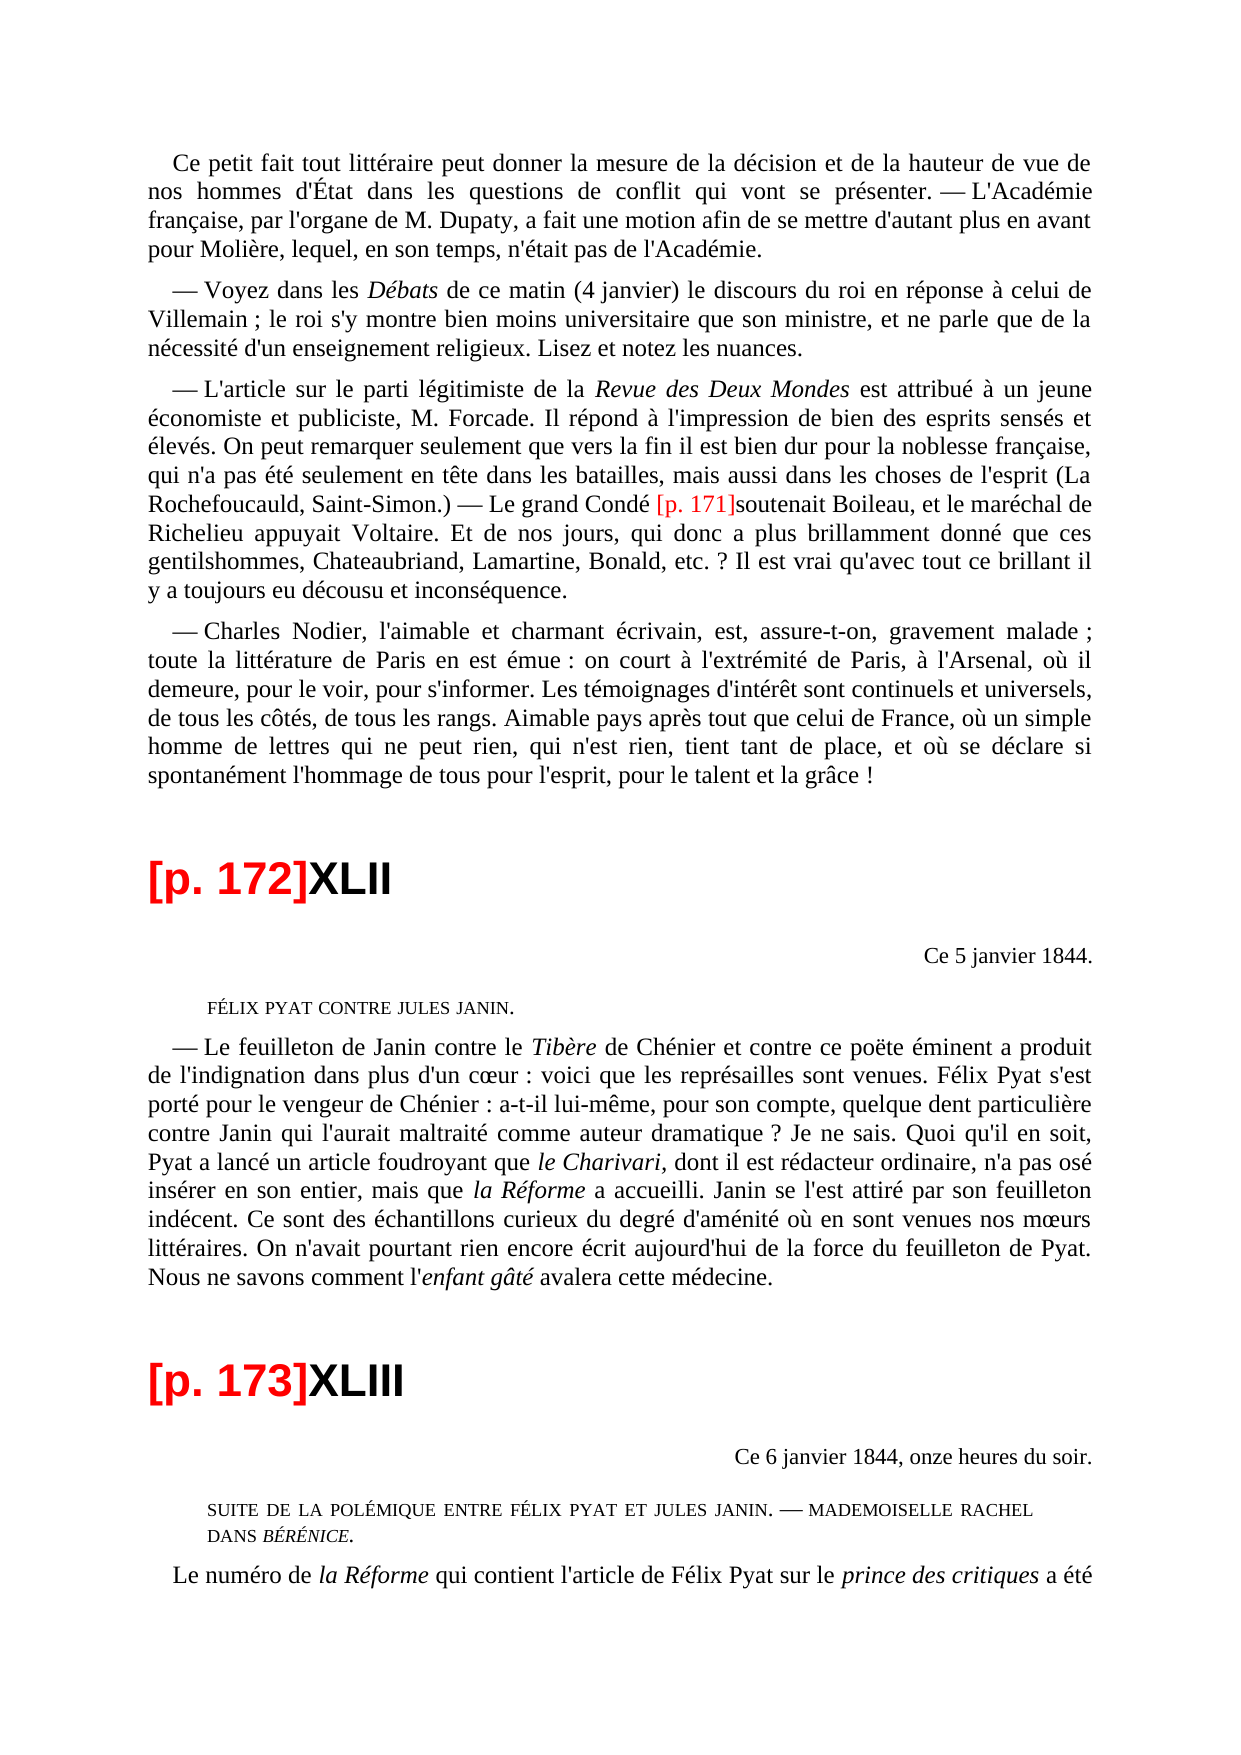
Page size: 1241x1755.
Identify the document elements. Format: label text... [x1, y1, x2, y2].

text Le numéro de la Réforme qui contient l'article de Félix Pyat sur le prince des critiques a été [148, 1560, 1093, 1589]
text Ce 6 janvier 1844, onze heures du soir. [148, 1443, 1093, 1470]
text suite de la polémique entre félix pyat et jules janin. — mademoiselle rachel dans bérénice. [207, 1495, 1033, 1547]
text Ce 5 janvier 1844. [148, 942, 1093, 968]
text félix pyat contre jules janin. [207, 993, 1033, 1019]
text — L'article sur le parti légitimiste de la Revue des Deux Mondes est attribué à un jeune économiste et publiciste, M. Forcade. Il répond à l'impression de bien des esprits sensés et élevés. On peut remarquer seulement que vers la fin il est bien dur pour la noblesse française, qui n'a pas été seulement en tête dans les batailles, mais aussi dans les choses de l'esprit (La Rochefoucauld, Saint-Simon.) — Le grand Condé [p. 171]soutenait Boileau, et le maréchal de Richelieu appuyait Voltaire. Et de nos jours, qui donc a plus brillamment donné que ces gentilshommes, Chateaubriand, Lamartine, Bonald, etc. ? Il est vrai qu'avec tout ce brillant il y a toujours eu décousu et inconséquence. [148, 374, 1093, 604]
subtitle [p. 173]XLIII [148, 1353, 1093, 1406]
text — Charles Nodier, l'aimable et charmant écrivain, est, assure-t-on, gravement malade ; toute la littérature de Paris en est émue : on court à l'extrémité de Paris, à l'Arsenal, où il demeure, pour le voir, pour s'informer. Les témoignages d'intérêt sont continuels et universels, de tous les côtés, de tous les rangs. Aimable pays après tout que celui de France, où un simple homme de lettres qui ne peut rien, qui n'est rien, tient tant de place, et où se déclare si spontanément l'hommage de tous pour l'esprit, pour le talent et la grâce ! [148, 616, 1093, 789]
subtitle [p. 172]XLII [148, 851, 1093, 904]
text — Voyez dans les Débats de ce matin (4 janvier) le discours du roi en réponse à celui de Villemain ; le roi s'y montre bien moins universitaire que son ministre, et ne parle que de la nécessité d'un enseignement religieux. Lisez et notez les nuances. [148, 275, 1093, 361]
text — Le feuilleton de Janin contre le Tibère de Chénier et contre ce poëte éminent a produit de l'indignation dans plus d'un cœur : voici que les représailles sont venues. Félix Pyat s'est porté pour le vengeur de Chénier : a-t-il lui-même, pour son compte, quelque dent particulière contre Janin qui l'aurait maltraité comme auteur dramatique ? Je ne sais. Quoi qu'il en soit, Pyat a lancé un article foudroyant que le Charivari, dont il est rédacteur ordinaire, n'a pas osé insérer en son entier, mais que la Réforme a accueilli. Janin se l'est attiré par son feuilleton indécent. Ce sont des échantillons curieux du degré d'aménité où en sont venues nos mœurs littéraires. On n'avait pourtant rien encore écrit aujourd'hui de la force du feuilleton de Pyat. Nous ne savons comment l'enfant gâté avalera cette médecine. [148, 1032, 1093, 1291]
text Ce petit fait tout littéraire peut donner la mesure de la décision et de la hauteur de vue de nos hommes d'État dans les questions de conflit qui vont se présenter. — L'Académie française, par l'organe de M. Dupaty, a fait une motion afin de se mettre d'autant plus en avant pour Molière, lequel, en son temps, n'était pas de l'Académie. [148, 148, 1093, 263]
